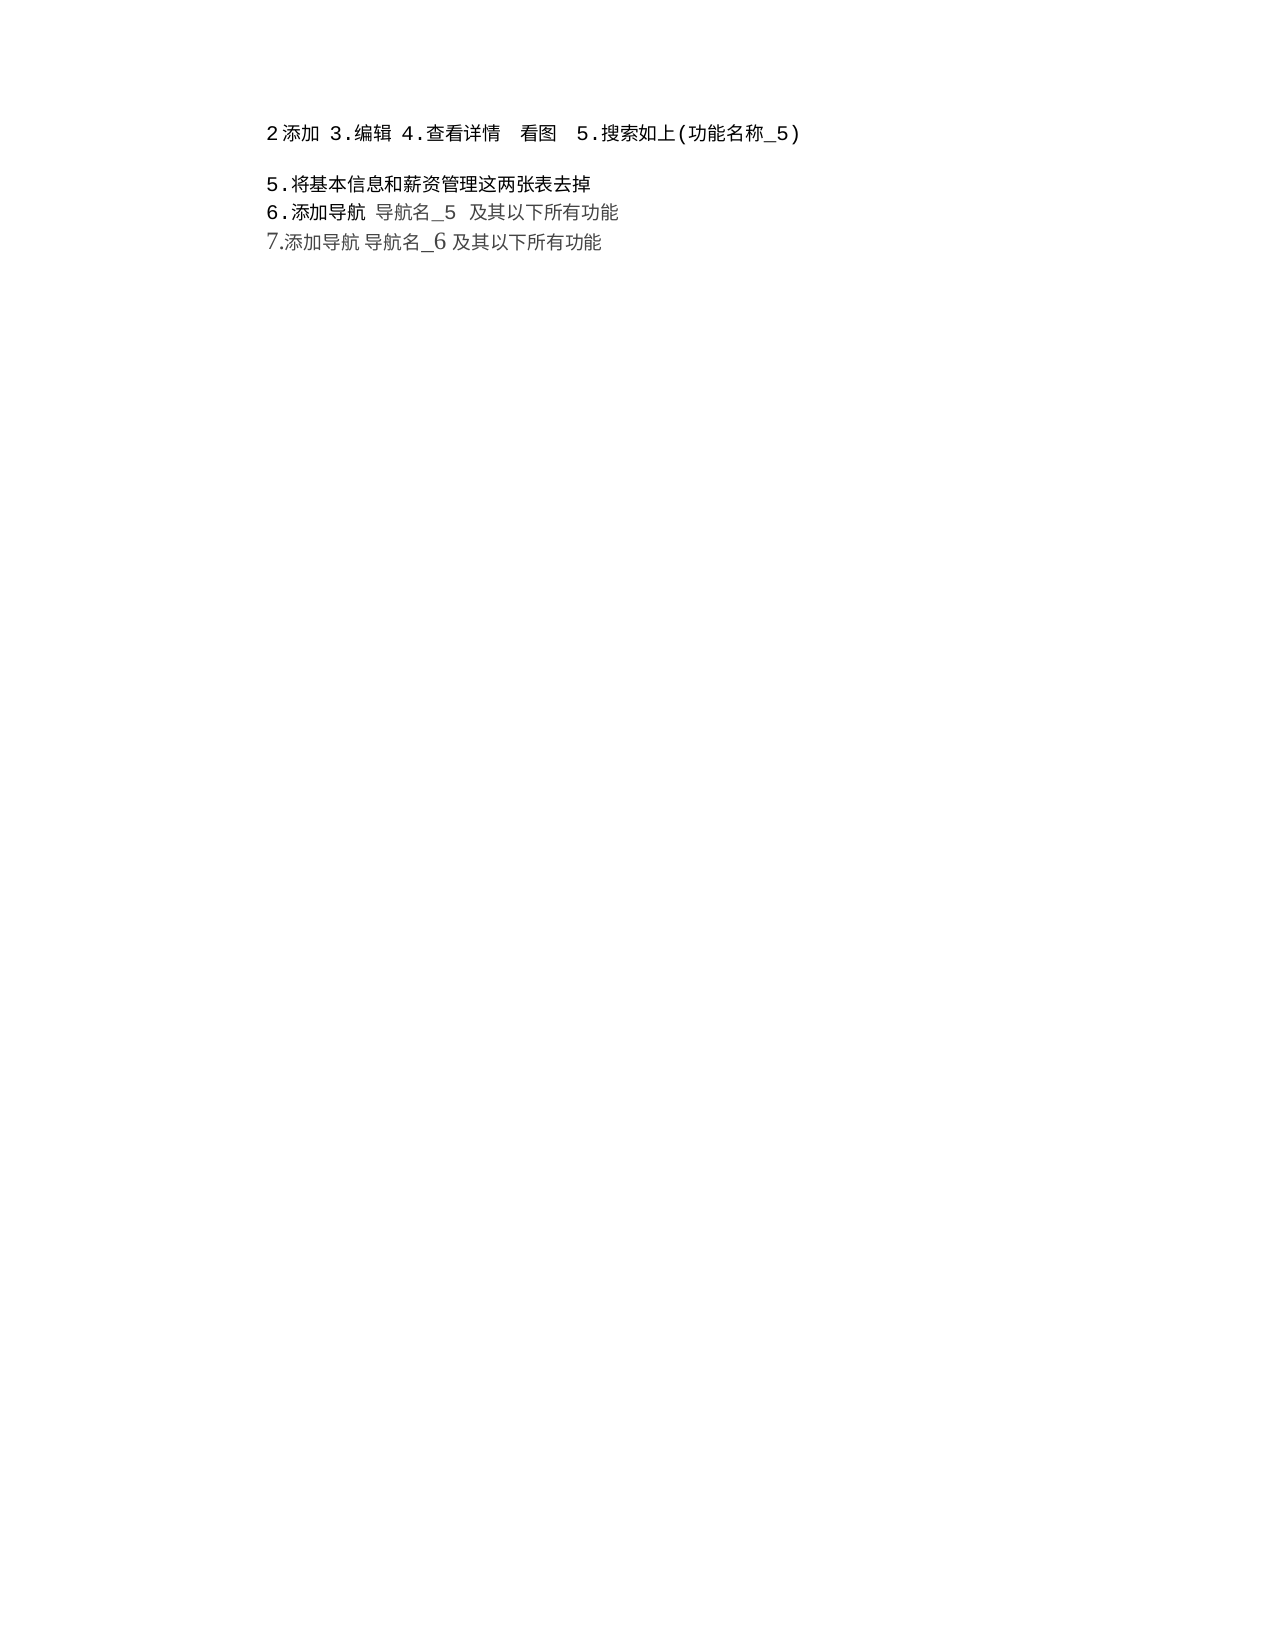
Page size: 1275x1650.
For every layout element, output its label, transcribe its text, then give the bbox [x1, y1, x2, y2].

text 7.添加导航 导航名_6 及其以下所有功能 [118, 226, 1157, 254]
text 5.将基本信息和薪资管理这两张表去掉 [118, 170, 1157, 198]
text 2添加 3.编辑 4.查看详情 看图 5.搜索如上(功能名称_5) [118, 118, 1157, 146]
text 6.添加导航 导航名_5 及其以下所有功能 [118, 198, 1157, 226]
